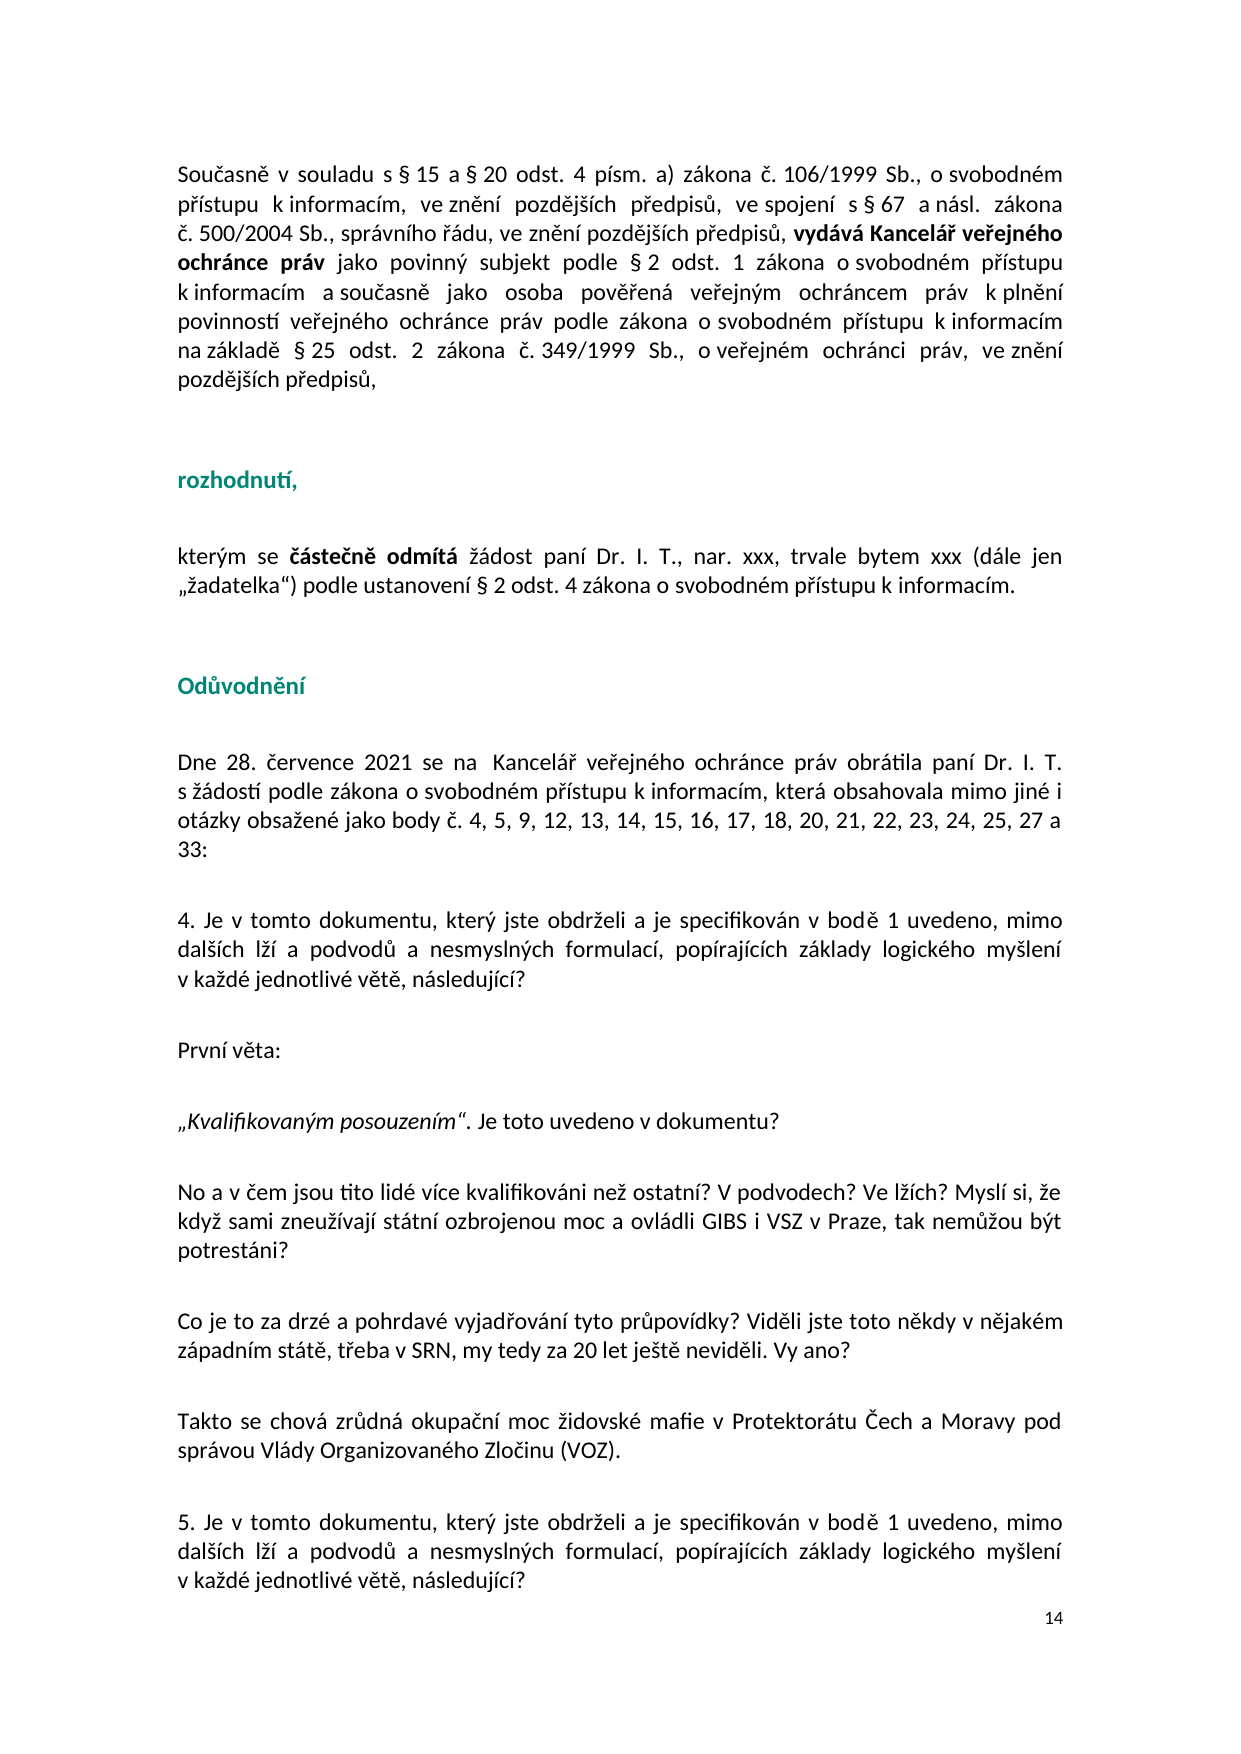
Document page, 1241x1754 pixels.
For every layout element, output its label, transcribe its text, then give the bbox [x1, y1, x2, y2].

text Co je to za drzé a pohrdavé vyjadřování tyto průpovídky? Viděli jste toto někdy v nějakém západním státě, třeba v SRN, my tedy za 20 let ještě neviděli. Vy ano? [177, 1306, 1063, 1365]
text Dne 28. července 2021 se na Kancelář veřejného ochránce práv obrátila paní Dr. I. T. s žádostí podle zákona o svobodném přístupu k informacím, která obsahovala mimo jiné i otázky obsažené jako body č. 4, 5, 9, 12, 13, 14, 15, 16, 17, 18, 20, 21, 22, 23, 24, 25, 27 a 33: [177, 747, 1063, 864]
text „Kvalifikovaným posouzením“. Je toto uvedeno v dokumentu? [177, 1106, 1063, 1135]
text Odůvodnění [177, 670, 1063, 701]
text No a v čem jsou tito lidé více kvalifikováni než ostatní? V podvodech? Ve lžích? Myslí si, že když sami zneužívají státní ozbrojenou moc a ovládli GIBS i VSZ v Praze, tak nemůžou být potrestáni? [177, 1177, 1063, 1264]
text rozhodnutí, [177, 464, 1063, 495]
text 5. Je v tomto dokumentu, který jste obdrželi a je specifikován v bodě 1 uvedeno, mimo dalších lží a podvodů a nesmyslných formulací, popírajících základy logického myšlení v každé jednotlivé větě, následující? [177, 1507, 1063, 1594]
text kterým se částečně odmítá žádost paní Dr. I. T., nar. xxx, trvale bytem xxx (dále jen „žadatelka“) podle ustanovení § 2 odst. 4 zákona o svobodném přístupu k informacím. [177, 541, 1063, 599]
text 4. Je v tomto dokumentu, který jste obdrželi a je specifikován v bodě 1 uvedeno, mimo dalších lží a podvodů a nesmyslných formulací, popírajících základy logického myšlení v každé jednotlivé větě, následující? [177, 905, 1063, 993]
text Současně v souladu s § 15 a § 20 odst. 4 písm. a) zákona č. 106/1999 Sb., o svobodném přístupu k informacím, ve znění pozdějších předpisů, ve spojení s § 67 a násl. zákona č. 500/2004 Sb., správního řádu, ve znění pozdějších předpisů, vydává Kancelář veřejného ochránce práv jako povinný subjekt podle § 2 odst. 1 zákona o svobodném přístupu k informacím a současně jako osoba pověřená veřejným ochráncem práv k plnění povinností veřejného ochránce práv podle zákona o svobodném přístupu k informacím na základě § 25 odst. 2 zákona č. 349/1999 Sb., o veřejném ochránci práv, ve znění pozdějších předpisů, [177, 159, 1063, 394]
text První věta: [177, 1035, 1063, 1064]
text Takto se chová zrůdná okupační moc židovské mafie v Protektorátu Čech a Moravy pod správou Vlády Organizovaného Zločinu (VOZ). [177, 1406, 1063, 1465]
